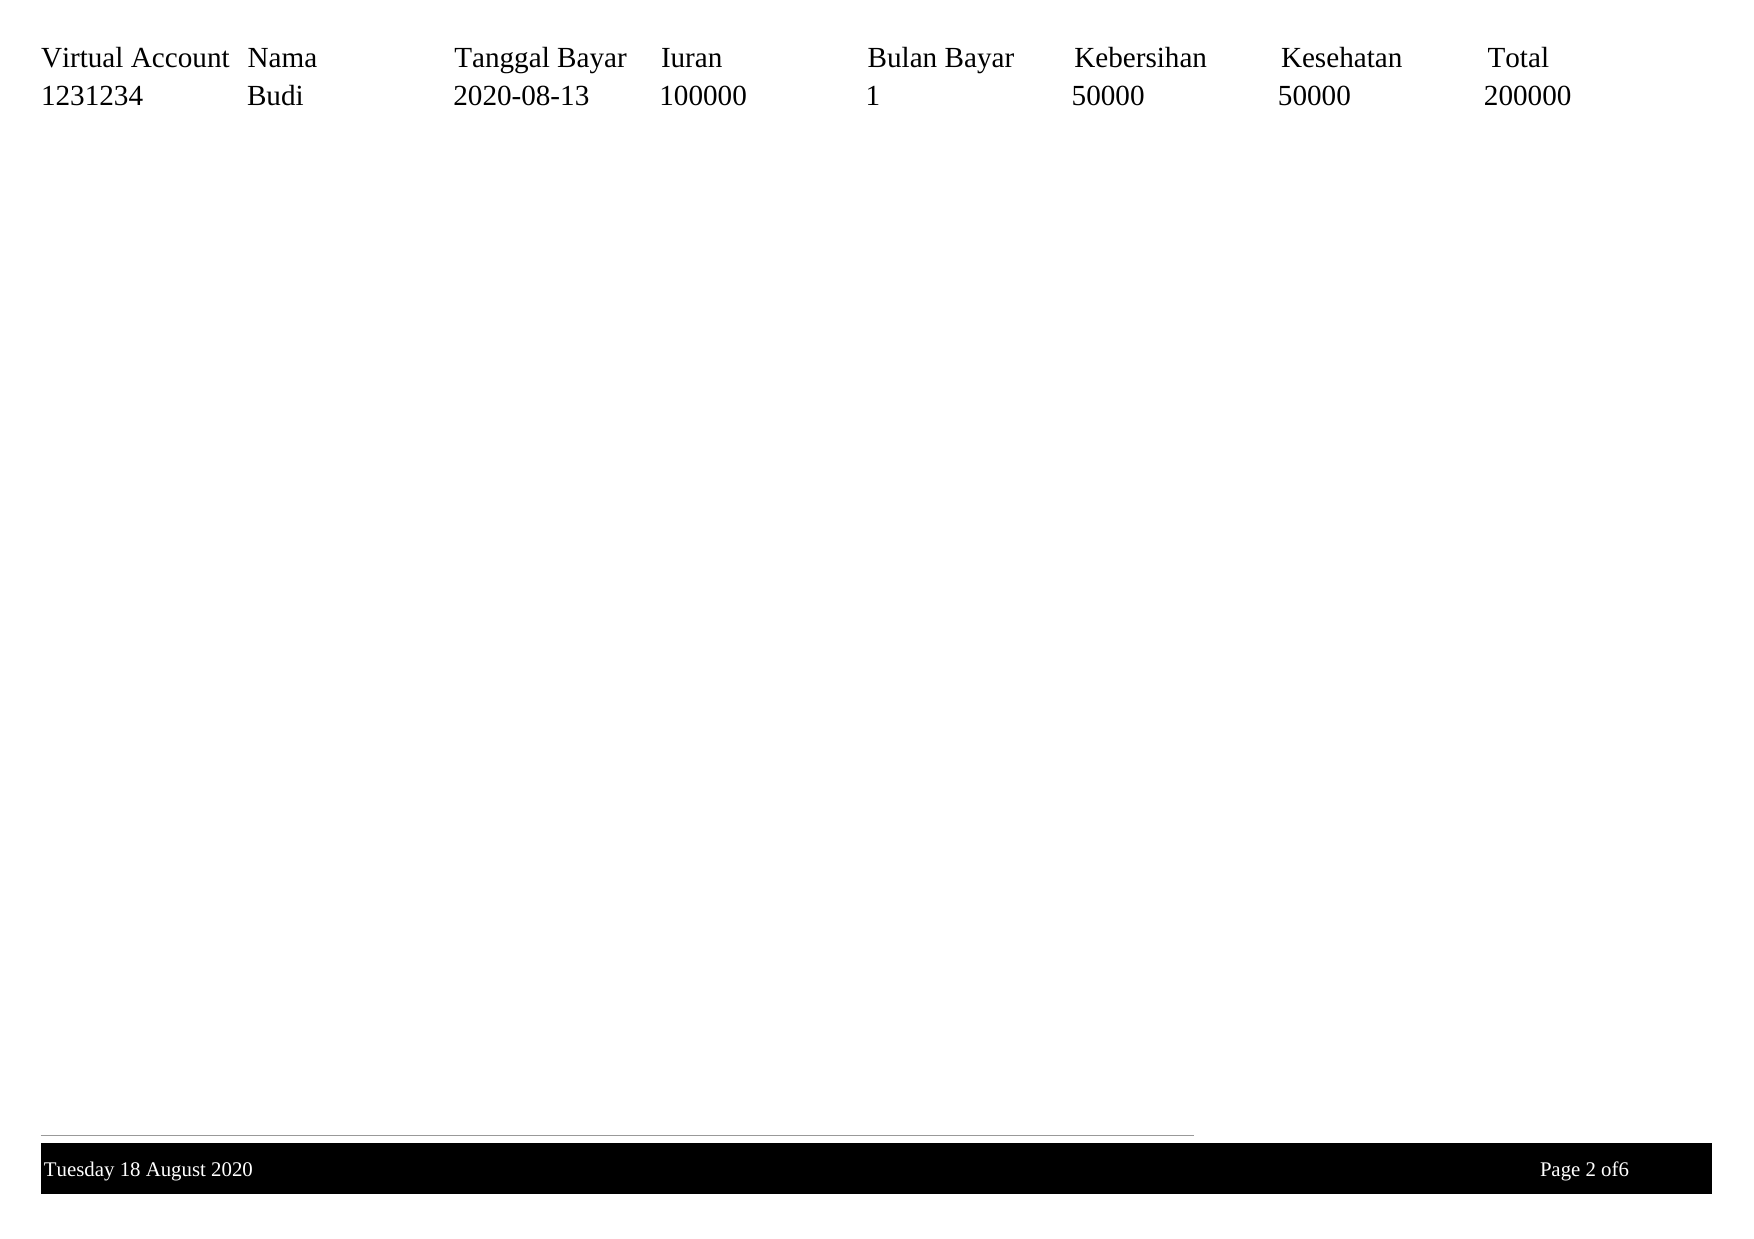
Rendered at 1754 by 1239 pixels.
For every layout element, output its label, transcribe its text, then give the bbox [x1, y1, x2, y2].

table_header 200000 [1484, 78, 1690, 116]
table_cell [1712, 116, 1753, 1136]
table_cell [41, 1137, 247, 1143]
table_cell [1703, 41, 1712, 78]
table_cell [1199, 1137, 1281, 1143]
table_cell [1694, 41, 1703, 78]
table_cell [1074, 116, 1199, 1136]
table_header [44, 1143, 454, 1149]
table_cell [1488, 116, 1694, 1136]
table_header [1074, 0, 1199, 41]
table_cell [661, 1137, 867, 1143]
table_cell [1694, 1137, 1703, 1143]
table_cell Tanggal Bayar [454, 41, 661, 78]
table_header [454, 1143, 1451, 1149]
table_cell Virtual Account [41, 41, 247, 78]
table_cell Total [1488, 41, 1694, 78]
table_cell [454, 1149, 1451, 1189]
table_cell Kesehatan [1281, 41, 1487, 78]
table_cell [868, 1137, 1074, 1143]
table_cell [41, 1143, 1712, 1194]
table_header [1488, 0, 1694, 41]
table_cell Iuran [661, 41, 867, 78]
table_cell Page 2 of [1451, 1149, 1618, 1189]
table_cell [1694, 116, 1703, 1136]
table_header [1694, 0, 1703, 41]
table_header 2020-08-13 [453, 78, 659, 116]
table_cell Kebersihan [1074, 41, 1281, 78]
table_cell [0, 41, 41, 78]
table_cell [41, 116, 247, 1135]
table_cell [1712, 1137, 1753, 1143]
table_header [248, 0, 454, 41]
table_header [1451, 1143, 1618, 1149]
table_header 50000 [1071, 78, 1278, 116]
table_cell [1074, 1137, 1199, 1143]
table_cell [0, 1143, 41, 1194]
table_cell [454, 1137, 661, 1143]
table_cell [1712, 1143, 1753, 1194]
table_cell [1712, 78, 1753, 116]
table_cell [661, 116, 867, 1135]
table_cell Bulan Bayar [868, 41, 1074, 78]
table_cell [248, 116, 454, 1135]
table_cell [454, 116, 661, 1135]
table_cell [0, 78, 41, 116]
table_cell Nama [248, 41, 454, 78]
table_header [1701, 1143, 1710, 1149]
table_cell [1712, 41, 1753, 78]
table_header [661, 0, 867, 41]
table_cell [1199, 116, 1281, 1136]
table_header [1199, 0, 1281, 41]
table_cell Tuesday 18 August 2020 [44, 1149, 454, 1189]
table_header 100000 [659, 78, 865, 116]
table_header [1690, 78, 1700, 116]
table_cell [1701, 1149, 1710, 1189]
table_header Budi [247, 78, 453, 116]
table_header [41, 0, 247, 41]
table_header [454, 0, 661, 41]
table_header [1618, 1143, 1701, 1149]
table_header [1281, 0, 1487, 41]
table_cell [0, 116, 41, 1136]
table_header [0, 0, 41, 41]
table_header 50000 [1278, 78, 1484, 116]
table_cell [248, 1137, 454, 1143]
table_cell [1703, 1137, 1712, 1143]
table_cell 6 [1618, 1149, 1701, 1189]
table_header [1703, 0, 1712, 41]
table_cell [1703, 116, 1712, 1136]
table_cell [1281, 116, 1487, 1136]
table_header [1712, 0, 1753, 41]
table_header 1231234 [41, 78, 247, 116]
table_cell [1281, 1137, 1487, 1143]
table_header [868, 0, 1074, 41]
table_cell [1488, 1137, 1694, 1143]
table_cell [868, 116, 1074, 1135]
table_cell [1703, 78, 1712, 116]
table_cell [0, 1137, 41, 1143]
table_header 1 [865, 78, 1071, 116]
